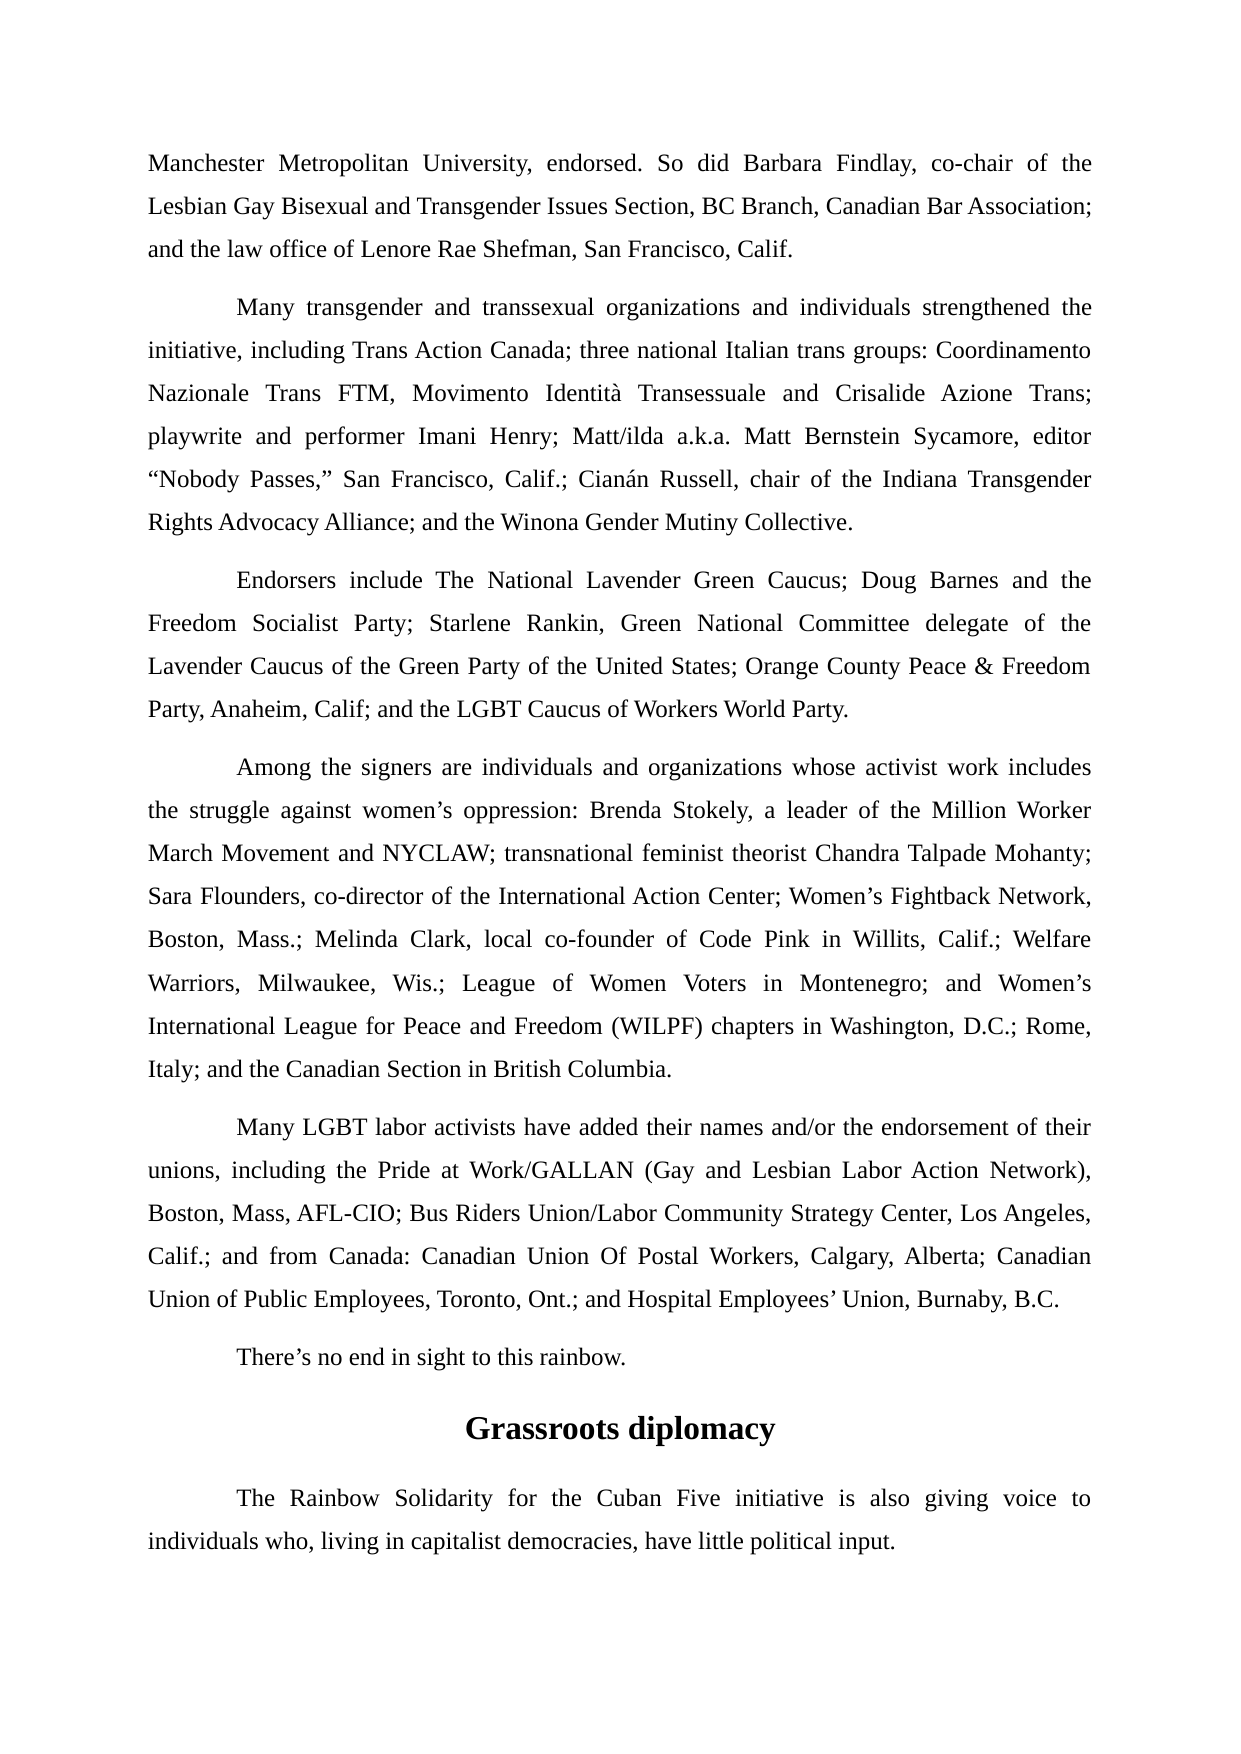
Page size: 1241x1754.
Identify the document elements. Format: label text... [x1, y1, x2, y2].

text The Rainbow Solidarity for the Cuban Five initiative is also giving voice to individuals who, living in capitalist democracies, have little political input. [148, 1483, 1093, 1554]
text Endorsers include The National Lavender Green Caucus; Doug Barnes and the Freedom Socialist Party; Starlene Rankin, Green National Committee delegate of the Lavender Caucus of the Green Party of the United States; Orange County Peace & Freedom Party, Anaheim, Calif; and the LGBT Caucus of Workers World Party. [148, 565, 1093, 723]
text Many transgender and transsexual organizations and individuals strengthened the initiative, including Trans Action Canada; three national Italian trans groups: Coordinamento Nazionale Trans FTM, Movimento Identità Transessuale and Crisalide Azione Trans; playwrite and performer Imani Henry; Matt/ilda a.k.a. Matt Bernstein Sycamore, editor “Nobody Passes,” San Francisco, Calif.; Cianán Russell, chair of the Indiana Transgender Rights Advocacy Alliance; and the Winona Gender Mutiny Collective. [148, 292, 1093, 536]
text Among the signers are individuals and organizations whose activist work includes the struggle against women’s oppression: Brenda Stokely, a leader of the Million Worker March Movement and NYCLAW; transnational feminist theorist Chandra Talpade Mohanty; Sara Flounders, co-director of the International Action Center; Women’s Fightback Network, Boston, Mass.; Melinda Clark, local co-founder of Code Pink in Willits, Calif.; Welfare Warriors, Milwaukee, Wis.; League of Women Voters in Montenegro; and Women’s International League for Peace and Freedom (WILPF) chapters in Washington, D.C.; Rome, Italy; and the Canadian Section in British Columbia. [148, 752, 1093, 1083]
text There’s no end in sight to this rainbow. [148, 1342, 1093, 1371]
text Manchester Metropolitan University, endorsed. So did Barbara Findlay, co-chair of the Lesbian Gay Bisexual and Transgender Issues Section, BC Branch, Canadian Bar Association; and the law office of Lenore Rae Shefman, San Francisco, Calif. [148, 148, 1093, 263]
subtitle Grassroots diplomacy [148, 1408, 1093, 1447]
text Many LGBT labor activists have added their names and/or the endorsement of their unions, including the Pride at Work/GALLAN (Gay and Lesbian Labor Action Network), Boston, Mass, AFL-CIO; Bus Riders Union/Labor Community Strategy Center, Los Angeles, Calif.; and from Canada: Canadian Union Of Postal Workers, Calgary, Alberta; Canadian Union of Public Employees, Toronto, Ont.; and Hospital Employees’ Union, Burnaby, B.C. [148, 1112, 1093, 1313]
